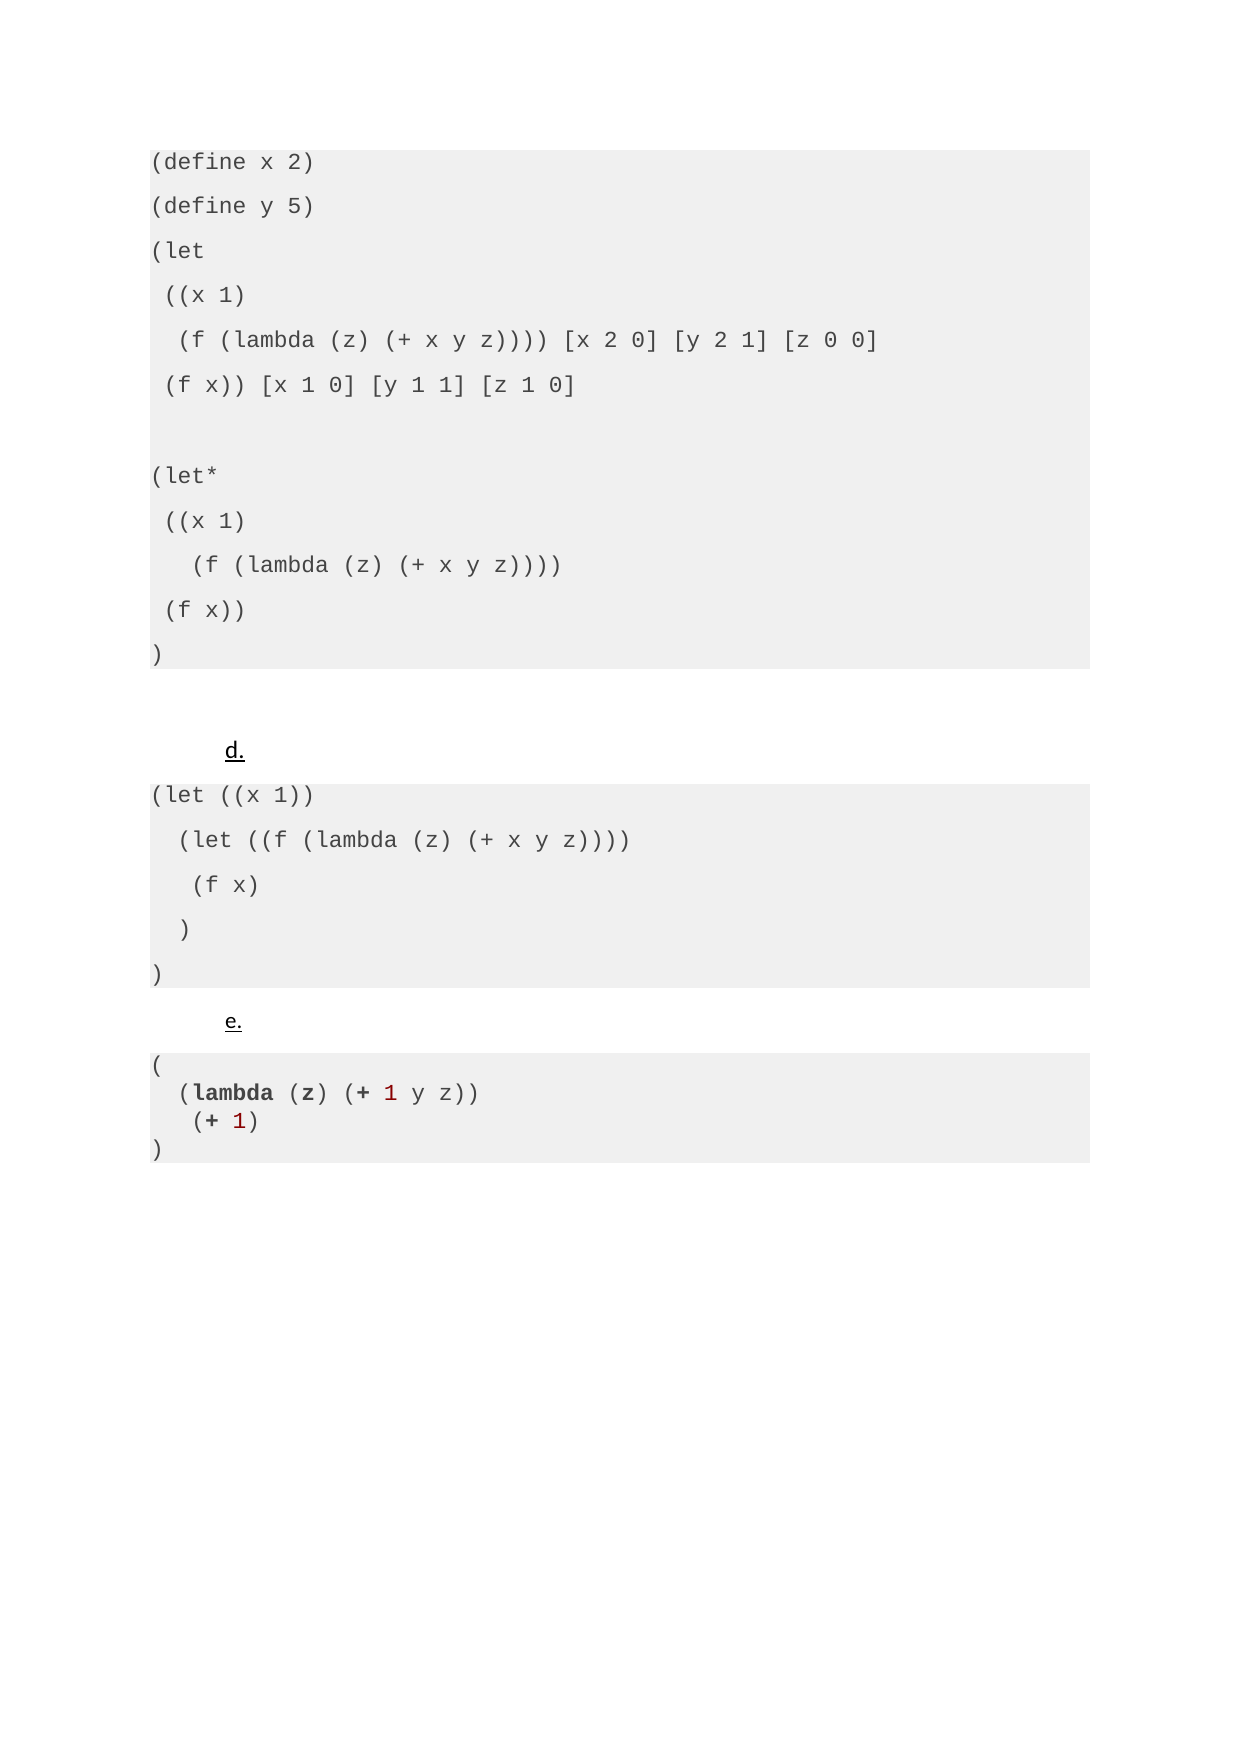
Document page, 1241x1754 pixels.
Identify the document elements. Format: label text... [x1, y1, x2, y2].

text ) [150, 917, 1090, 943]
text (define x 2) [150, 150, 1090, 176]
text ((x 1) [150, 509, 1090, 535]
text e. [150, 1007, 1090, 1035]
text (f (lambda (z) (+ x y z)))) [150, 553, 1090, 579]
text (let [150, 239, 1090, 265]
text (let ((f (lambda (z) (+ x y z)))) [150, 828, 1090, 854]
text (f x) [150, 873, 1090, 899]
text ) [150, 643, 1090, 669]
text (f (lambda (z) (+ x y z)))) [x 2 0] [y 2 1] [z 0 0] [150, 328, 1090, 354]
text (define y 5) [150, 194, 1090, 221]
text (f x)) [150, 598, 1090, 624]
text (let* [150, 464, 1090, 490]
text ) [150, 962, 1090, 988]
text (f x)) [x 1 0] [y 1 1] [z 1 0] [150, 373, 1090, 399]
text ( (lambda (z) (+ 1 y z)) (+ 1) ) [150, 1053, 1090, 1163]
text d. [150, 734, 1090, 765]
text (let ((x 1)) [150, 784, 1090, 810]
text ((x 1) [150, 284, 1090, 310]
